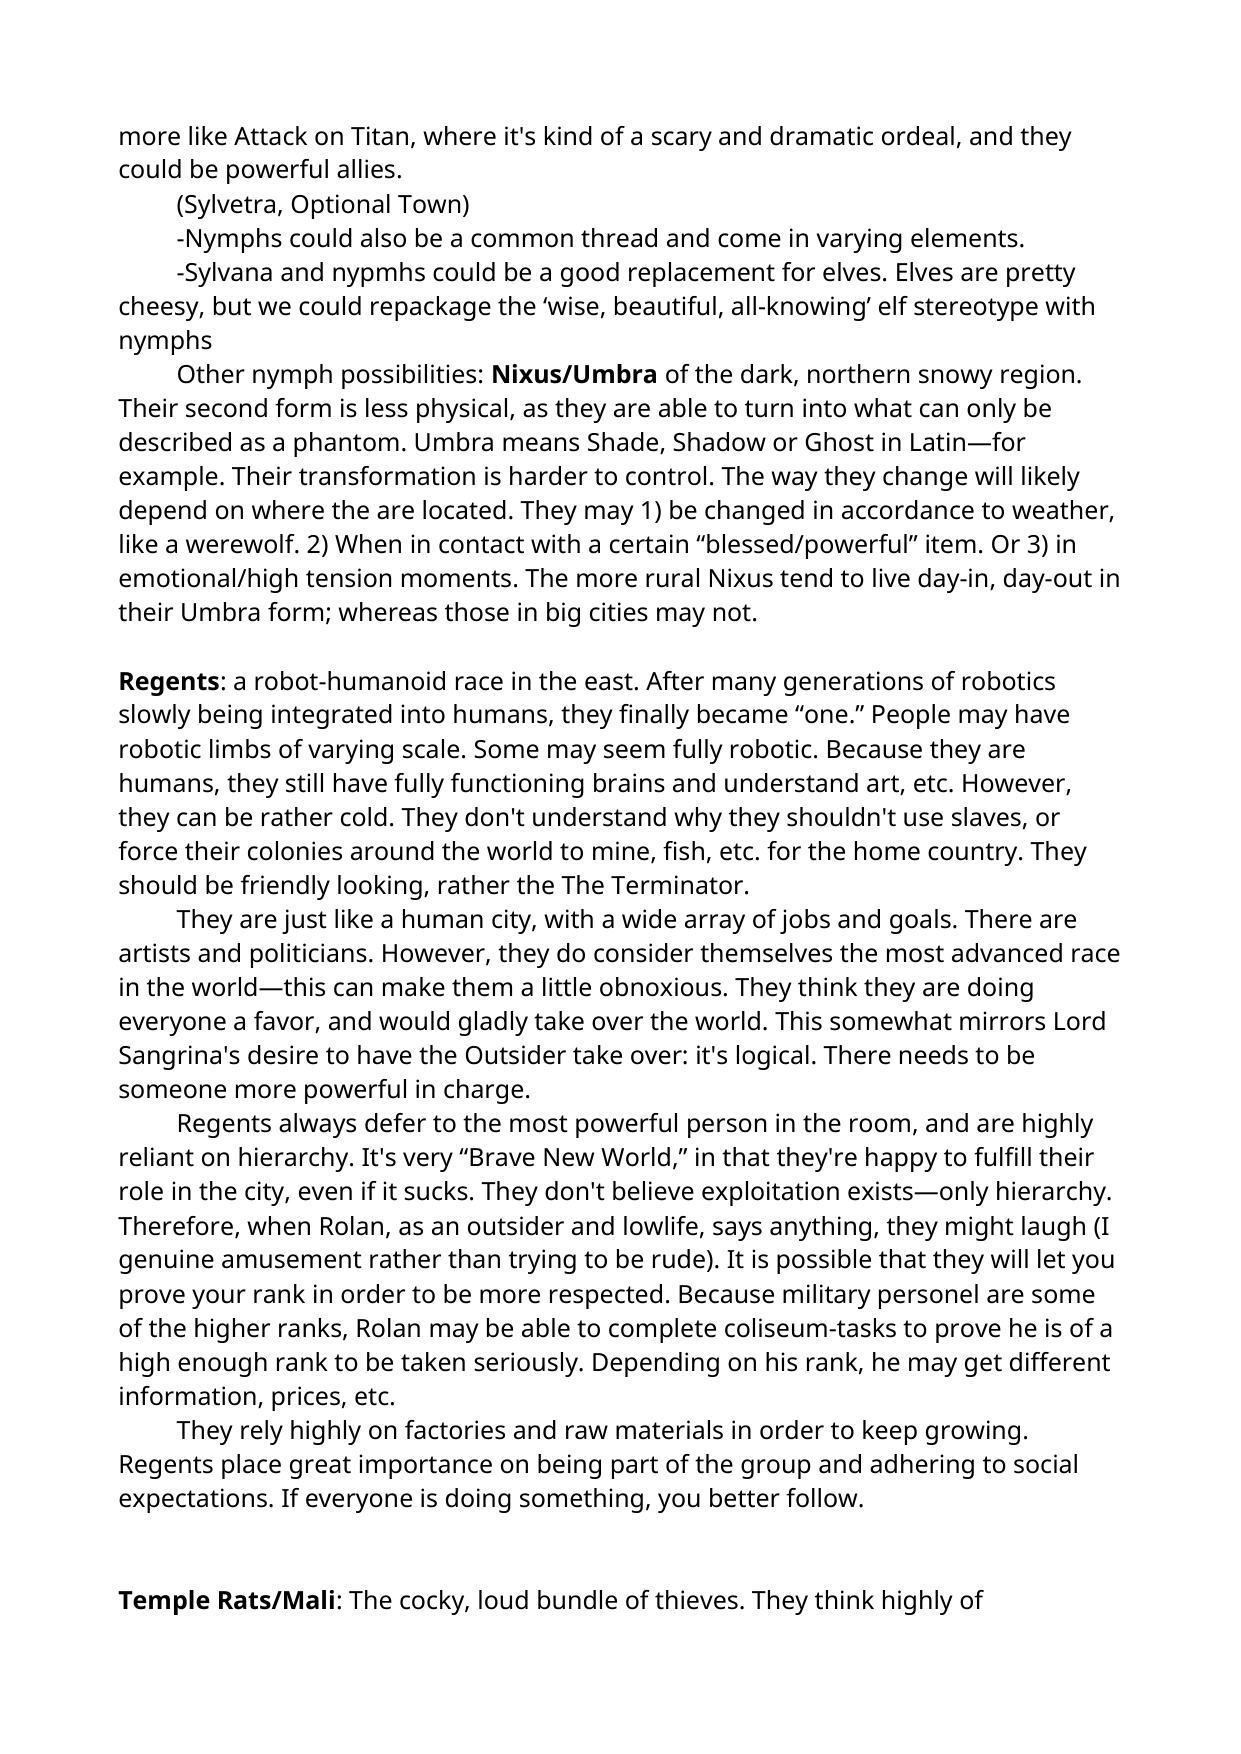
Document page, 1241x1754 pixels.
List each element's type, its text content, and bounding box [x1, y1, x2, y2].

text -Sylvana and nypmhs could be a good replacement for elves. Elves are pretty cheesy, but we could repackage the ‘wise, beautiful, all-knowing’ elf stereotype with nymphs [118, 254, 1122, 357]
text Temple Rats/Mali: The cocky, loud bundle of thieves. They think highly of [118, 1583, 1122, 1617]
text (Sylvetra, Optional Town) [118, 186, 1122, 220]
text They rely highly on factories and raw materials in order to keep growing. Regents place great importance on being part of the group and adhering to social expectations. If everyone is doing something, you better follow. [118, 1412, 1122, 1515]
text They are just like a human city, with a wide array of jobs and goals. There are artists and politicians. However, they do consider themselves the most advanced race in the world—this can make them a little obnoxious. They think they are doing everyone a favor, and would gladly take over the world. This somewhat mirrors Lord Sangrina's desire to have the Outsider take over: it's logical. There needs to be someone more powerful in charge. [118, 902, 1122, 1106]
text Other nymph possibilities: Nixus/Umbra of the dark, northern snowy region. Their second form is less physical, as they are able to turn into what can only be described as a phantom. Umbra means Shade, Shadow or Ghost in Latin—for example. Their transformation is harder to control. The way they change will likely depend on where the are located. They may 1) be changed in accordance to weather, like a werewolf. 2) When in contact with a certain “blessed/powerful” item. Or 3) in emotional/high tension moments. The more rural Nixus tend to live day-in, day-out in their Umbra form; whereas those in big cities may not. [118, 357, 1122, 629]
text Regents: a robot-humanoid race in the east. After many generations of robotics slowly being integrated into humans, they finally became “one.” People may have robotic limbs of varying scale. Some may seem fully robotic. Because they are humans, they still have fully functioning brains and understand art, etc. However, they can be rather cold. They don't understand why they shouldn't use slaves, or force their colonies around the world to mine, fish, etc. for the home country. They should be friendly looking, rather the The Terminator. [118, 663, 1122, 902]
text Regents always defer to the most powerful person in the room, and are highly reliant on hierarchy. It's very “Brave New World,” in that they're happy to fulfill their role in the city, even if it sucks. They don't believe exploitation exists—only hierarchy. Therefore, when Rolan, as an outsider and lowlife, says anything, they might laugh (I genuine amusement rather than trying to be rude). It is possible that they will let you prove your rank in order to be more respected. Because military personel are some of the higher ranks, Rolan may be able to complete coliseum-tasks to prove he is of a high enough rank to be taken seriously. Depending on his rank, he may get different information, prices, etc. [118, 1106, 1122, 1412]
text more like Attack on Titan, where it's kind of a scary and dramatic ordeal, and they could be powerful allies. [118, 118, 1122, 186]
text -Nymphs could also be a common thread and come in varying elements. [118, 220, 1122, 254]
